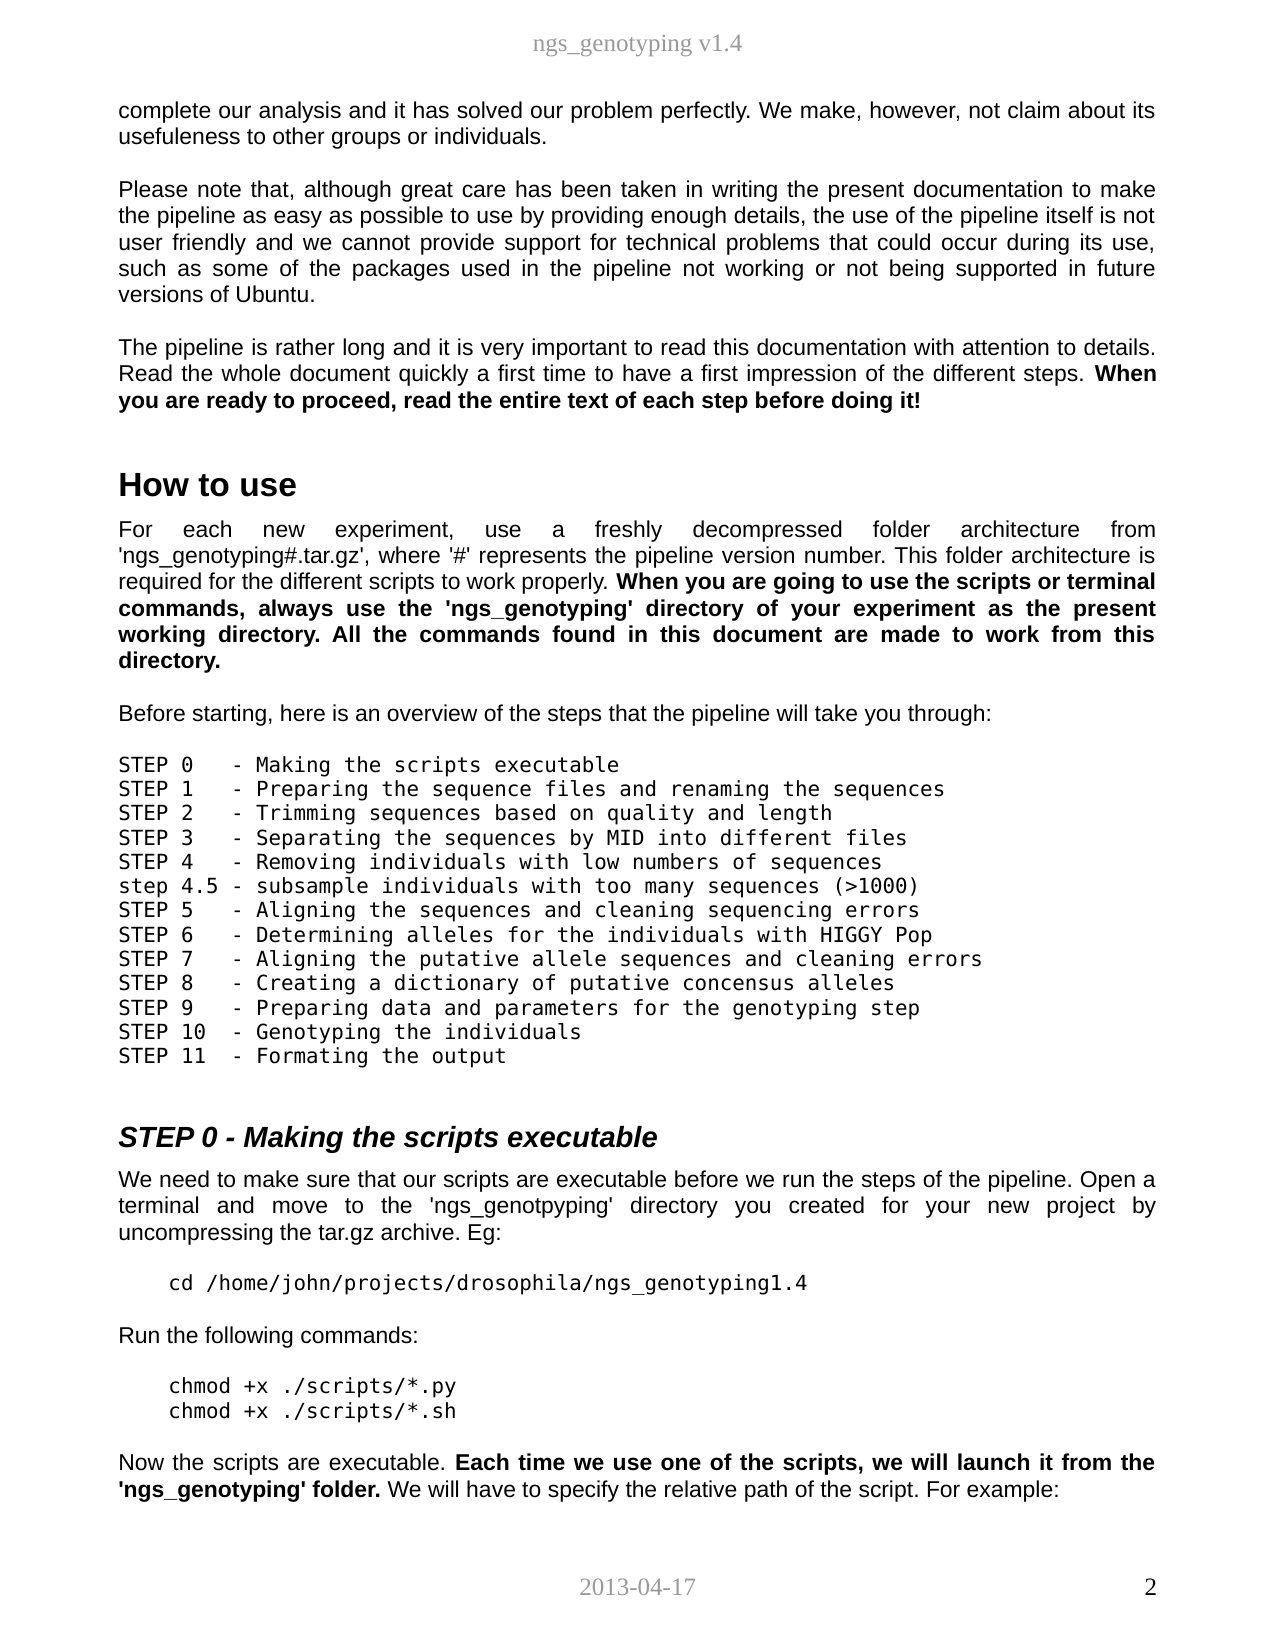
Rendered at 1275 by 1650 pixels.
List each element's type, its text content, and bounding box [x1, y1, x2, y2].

text STEP 10 - Genotyping the individuals [118, 1020, 1157, 1044]
text For each new experiment, use a freshly decompressed folder architecture from 'ngs_genotyping#.tar.gz', where '#' represents the pipeline version number. This folder architecture is required for the different scripts to work properly. When you are going to use the scripts or terminal commands, always use the 'ngs_genotyping' directory of your experiment as the present working directory. All the commands found in this document are made to work from this directory. [118, 516, 1157, 674]
text We need to make sure that our scripts are executable before we run the steps of the pipeline. Open a terminal and move to the 'ngs_genotpyping' directory you created for your new project by uncompressing the tar.gz archive. Eg: [118, 1166, 1157, 1245]
text step 4.5 - subsample individuals with too many sequences (>1000) [118, 874, 1157, 898]
subtitle STEP 0 - Making the scripts executable [118, 1120, 1157, 1153]
text cd /home/john/projects/drosophila/ngs_genotyping1.4 [118, 1271, 1157, 1295]
text Please note that, although great care has been taken in writing the present documentation to make the pipeline as easy as possible to use by providing enough details, the use of the pipeline itself is not user friendly and we cannot provide support for technical problems that could occur during its use, such as some of the packages used in the pipeline not working or not being supported in future versions of Ubuntu. [118, 176, 1157, 308]
text chmod +x ./scripts/*.py [118, 1374, 1157, 1399]
text chmod +x ./scripts/*.sh [118, 1399, 1157, 1423]
text STEP 3 - Separating the sequences by MID into different files [118, 826, 1157, 850]
text complete our analysis and it has solved our problem perfectly. We make, however, not claim about its usefuleness to other groups or individuals. [118, 97, 1157, 149]
text Before starting, here is an overview of the steps that the pipeline will take you through: [118, 700, 1157, 726]
text STEP 0 - Making the scripts executable [118, 753, 1157, 777]
text STEP 8 - Creating a dictionary of putative concensus alleles [118, 971, 1157, 996]
subtitle How to use [118, 464, 1157, 503]
text STEP 1 - Preparing the sequence files and renaming the sequences [118, 777, 1157, 801]
text STEP 7 - Aligning the putative allele sequences and cleaning errors [118, 947, 1157, 971]
text STEP 11 - Formating the output [118, 1044, 1157, 1068]
text Run the following commands: [118, 1322, 1157, 1348]
text STEP 6 - Determining alleles for the individuals with HIGGY Pop [118, 923, 1157, 947]
text STEP 9 - Preparing data and parameters for the genotyping step [118, 996, 1157, 1020]
text STEP 5 - Aligning the sequences and cleaning sequencing errors [118, 898, 1157, 923]
text STEP 4 - Removing individuals with low numbers of sequences [118, 850, 1157, 874]
text Now the scripts are executable. Each time we use one of the scripts, we will launch it from the 'ngs_genotyping' folder. We will have to specify the relative path of the script. For example: [118, 1449, 1157, 1502]
text STEP 2 - Trimming sequences based on quality and length [118, 801, 1157, 826]
text The pipeline is rather long and it is very important to read this documentation with attention to details. Read the whole document quickly a first time to have a first impression of the different steps. When you are ready to proceed, read the entire text of each step before doing it! [118, 334, 1157, 413]
